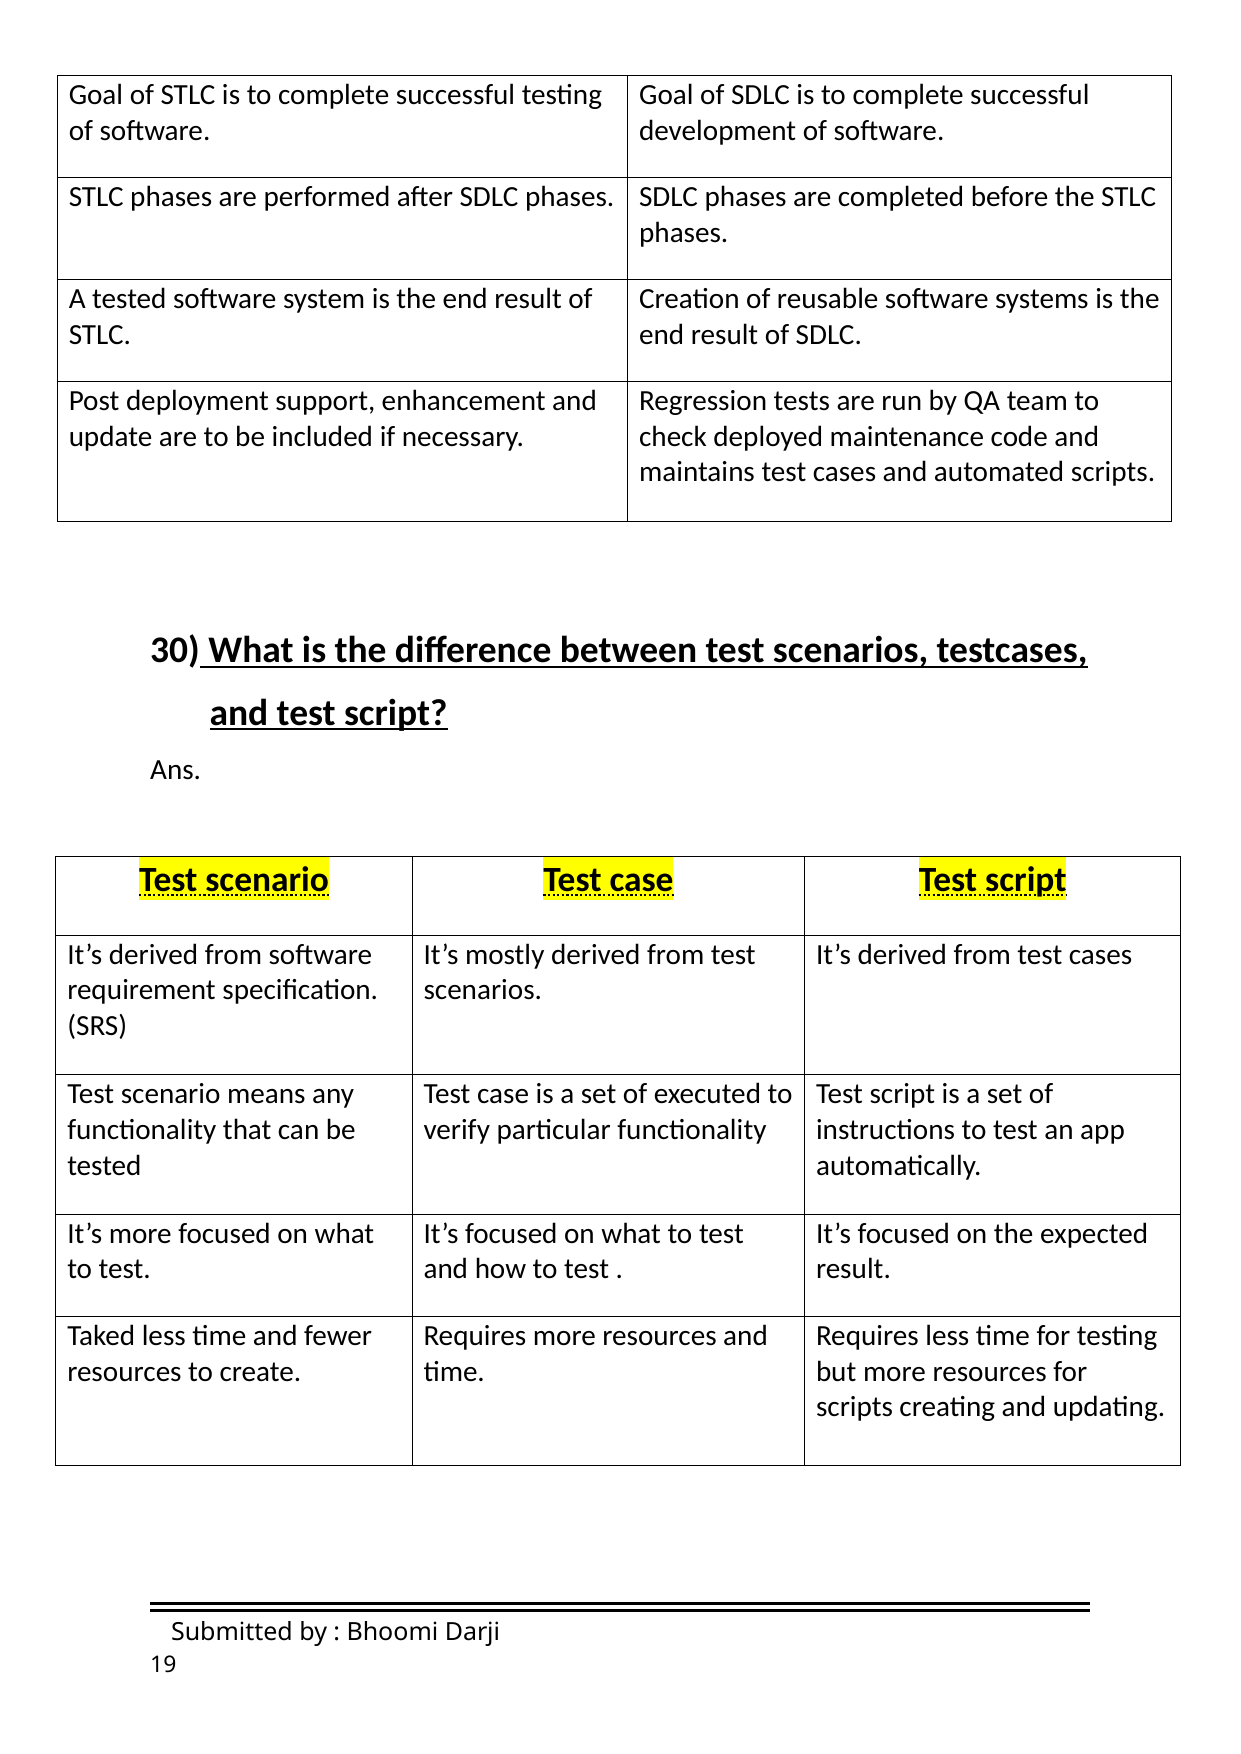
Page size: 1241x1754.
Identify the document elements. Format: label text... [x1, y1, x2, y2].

table_cell It’s mostly derived from test scenarios. [413, 936, 804, 1074]
text and test script? [150, 689, 1090, 735]
table_cell It’s focused on the expected result. [805, 1215, 1180, 1316]
table_header Test case [413, 857, 804, 935]
table_cell STLC phases are performed after SDLC phases. [58, 178, 627, 279]
text 30) What is the difference between test scenarios, testcases, [150, 626, 1090, 672]
table_cell It’s derived from software requirement specification.(SRS) [56, 936, 412, 1074]
table_cell Goal of STLC is to complete successful testing of software. [58, 76, 627, 177]
table_cell Regression tests are run by QA team to check deployed maintenance code and maintains test cases and automated scripts. [628, 382, 1171, 521]
table_header Test scenario [56, 857, 412, 935]
table_cell It’s more focused on what to test. [56, 1215, 412, 1316]
table_cell Taked less time and fewer resources to create. [56, 1317, 412, 1465]
table_cell Goal of SDLC is to complete successful development of software. [628, 76, 1171, 177]
text Ans. [150, 751, 1090, 787]
table_cell Test case is a set of executed to verify particular functionality [413, 1075, 804, 1214]
table_header Test script [805, 857, 1180, 935]
table_cell SDLC phases are completed before the STLC phases. [628, 178, 1171, 279]
table_cell Test scenario means any functionality that can be tested [56, 1075, 412, 1214]
table_cell A tested software system is the end result of STLC. [58, 280, 627, 381]
table_cell Creation of reusable software systems is the end result of SDLC. [628, 280, 1171, 381]
table_cell It’s derived from test cases [805, 936, 1180, 1074]
table_cell Post deployment support, enhancement and update are to be included if necessary. [58, 382, 627, 521]
table_cell It’s focused on what to test and how to test . [413, 1215, 804, 1316]
table_cell Requires less time for testing but more resources for scripts creating and updating. [805, 1317, 1180, 1465]
table_cell Requires more resources and time. [413, 1317, 804, 1465]
table_cell Test script is a set of instructions to test an app automatically. [805, 1075, 1180, 1214]
